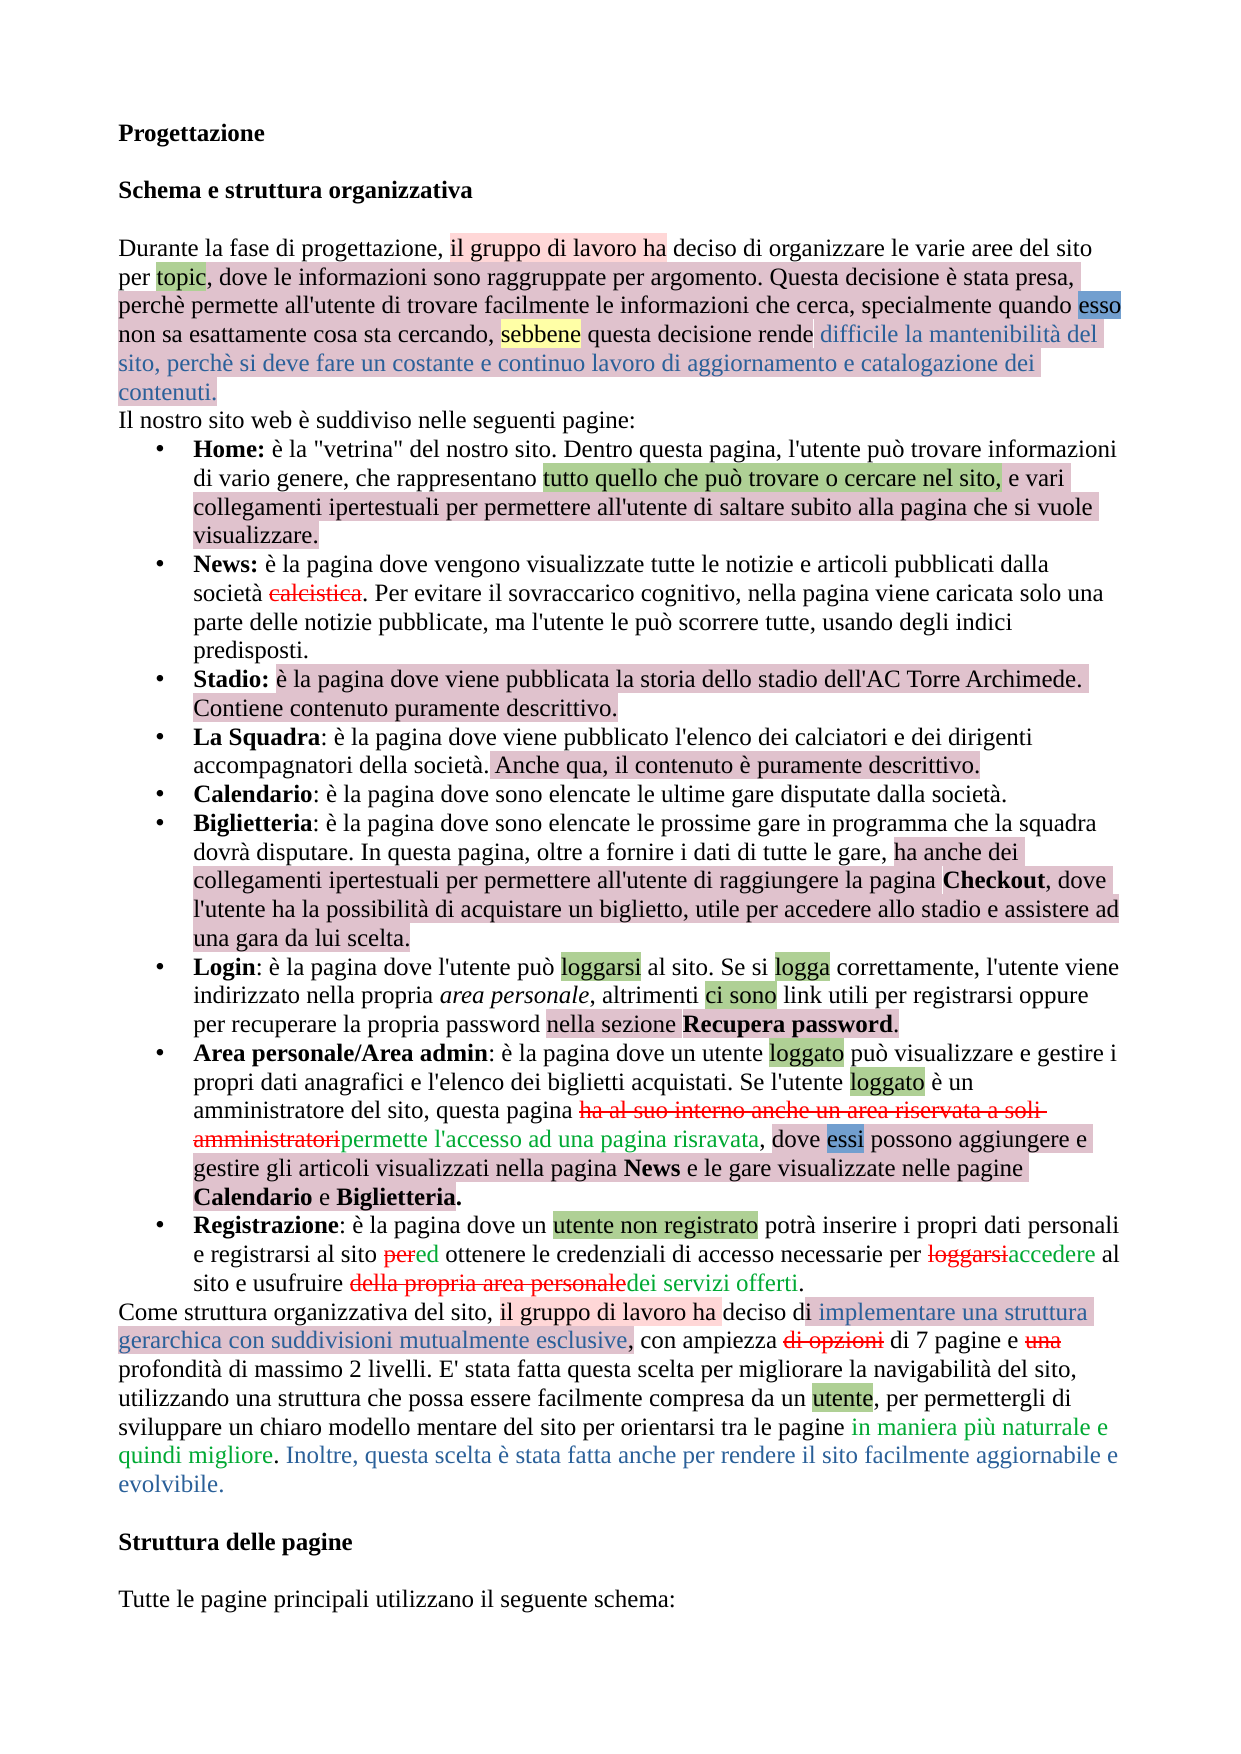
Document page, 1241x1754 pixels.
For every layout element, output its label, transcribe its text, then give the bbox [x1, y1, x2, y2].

list Biglietteria: è la pagina dove sono elencate le prossime gare in programma che la squadra dovrà disputare. In questa pagina, oltre a fornire i dati di tutte le gare, ha anche dei collegamenti ipertestuali per permettere all'utente di raggiungere la pagina Checkout, dove l'utente ha la possibilità di acquistare un biglietto, utile per accedere allo stadio e assistere ad una gara da lui scelta. [156, 808, 1122, 952]
list News: è la pagina dove vengono visualizzate tutte le notizie e articoli pubblicati dalla società calcistica. Per evitare il sovraccarico cognitivo, nella pagina viene caricata solo una parte delle notizie pubblicate, ma l'utente le può scorrere tutte, usando degli indici predisposti. [156, 549, 1122, 664]
list Home: è la "vetrina" del nostro sito. Dentro questa pagina, l'utente può trovare informazioni di vario genere, che rappresentano tutto quello che può trovare o cercare nel sito, e vari collegamenti ipertestuali per permettere all'utente di saltare subito alla pagina che si vuole visualizzare. [156, 434, 1122, 549]
text Tutte le pagine principali utilizzano il seguente schema: [118, 1584, 1122, 1613]
list La Squadra: è la pagina dove viene pubblicato l'elenco dei calciatori e dei dirigenti accompagnatori della società. Anche qua, il contenuto è puramente descrittivo. [156, 722, 1122, 779]
text Schema e struttura organizzativa [118, 176, 1122, 204]
text Il nostro sito web è suddiviso nelle seguenti pagine: [118, 406, 1122, 434]
list Calendario: è la pagina dove sono elencate le ultime gare disputate dalla società. [156, 779, 1122, 808]
list Area personale/Area admin: è la pagina dove un utente loggato può visualizzare e gestire i propri dati anagrafici e l'elenco dei biglietti acquistati. Se l'utente loggato è un amministratore del sito, questa pagina ha al suo interno anche un area riservata a soli amministratoripermette l'accesso ad una pagina risravata, dove essi possono aggiungere e gestire gli articoli visualizzati nella pagina News e le gare visualizzate nelle pagine Calendario e Biglietteria. [156, 1038, 1122, 1211]
text Come struttura organizzativa del sito, il gruppo di lavoro ha deciso di implementare una struttura gerarchica con suddivisioni mutualmente esclusive, con ampiezza di opzioni di 7 pagine e una profondità di massimo 2 livelli. E' stata fatta questa scelta per migliorare la navigabilità del sito, utilizzando una struttura che possa essere facilmente compresa da un utente, per permettergli di sviluppare un chiaro modello mentare del sito per orientarsi tra le pagine in maniera più naturrale e quindi migliore. Inoltre, questa scelta è stata fatta anche per rendere il sito facilmente aggiornabile e evolvibile. [118, 1297, 1122, 1498]
text Durante la fase di progettazione, il gruppo di lavoro ha deciso di organizzare le varie aree del sito per topic, dove le informazioni sono raggruppate per argomento. Questa decisione è stata presa, perchè permette all'utente di trovare facilmente le informazioni che cerca, specialmente quando esso non sa esattamente cosa sta cercando, sebbene questa decisione rende difficile la mantenibilità del sito, perchè si deve fare un costante e continuo lavoro di aggiornamento e catalogazione dei contenuti. [118, 233, 1122, 406]
text Struttura delle pagine [118, 1527, 1122, 1556]
text Progettazione [118, 118, 1122, 147]
list Stadio: è la pagina dove viene pubblicata la storia dello stadio dell'AC Torre Archimede. Contiene contenuto puramente descrittivo. [156, 664, 1122, 722]
list Login: è la pagina dove l'utente può loggarsi al sito. Se si logga correttamente, l'utente viene indirizzato nella propria area personale, altrimenti ci sono link utili per registrarsi oppure per recuperare la propria password nella sezione Recupera password. [156, 952, 1122, 1038]
list Registrazione: è la pagina dove un utente non registrato potrà inserire i propri dati personali e registrarsi al sito pered ottenere le credenziali di accesso necessarie per loggarsiaccedere al sito e usufruire della propria area personaledei servizi offerti. [156, 1211, 1122, 1297]
